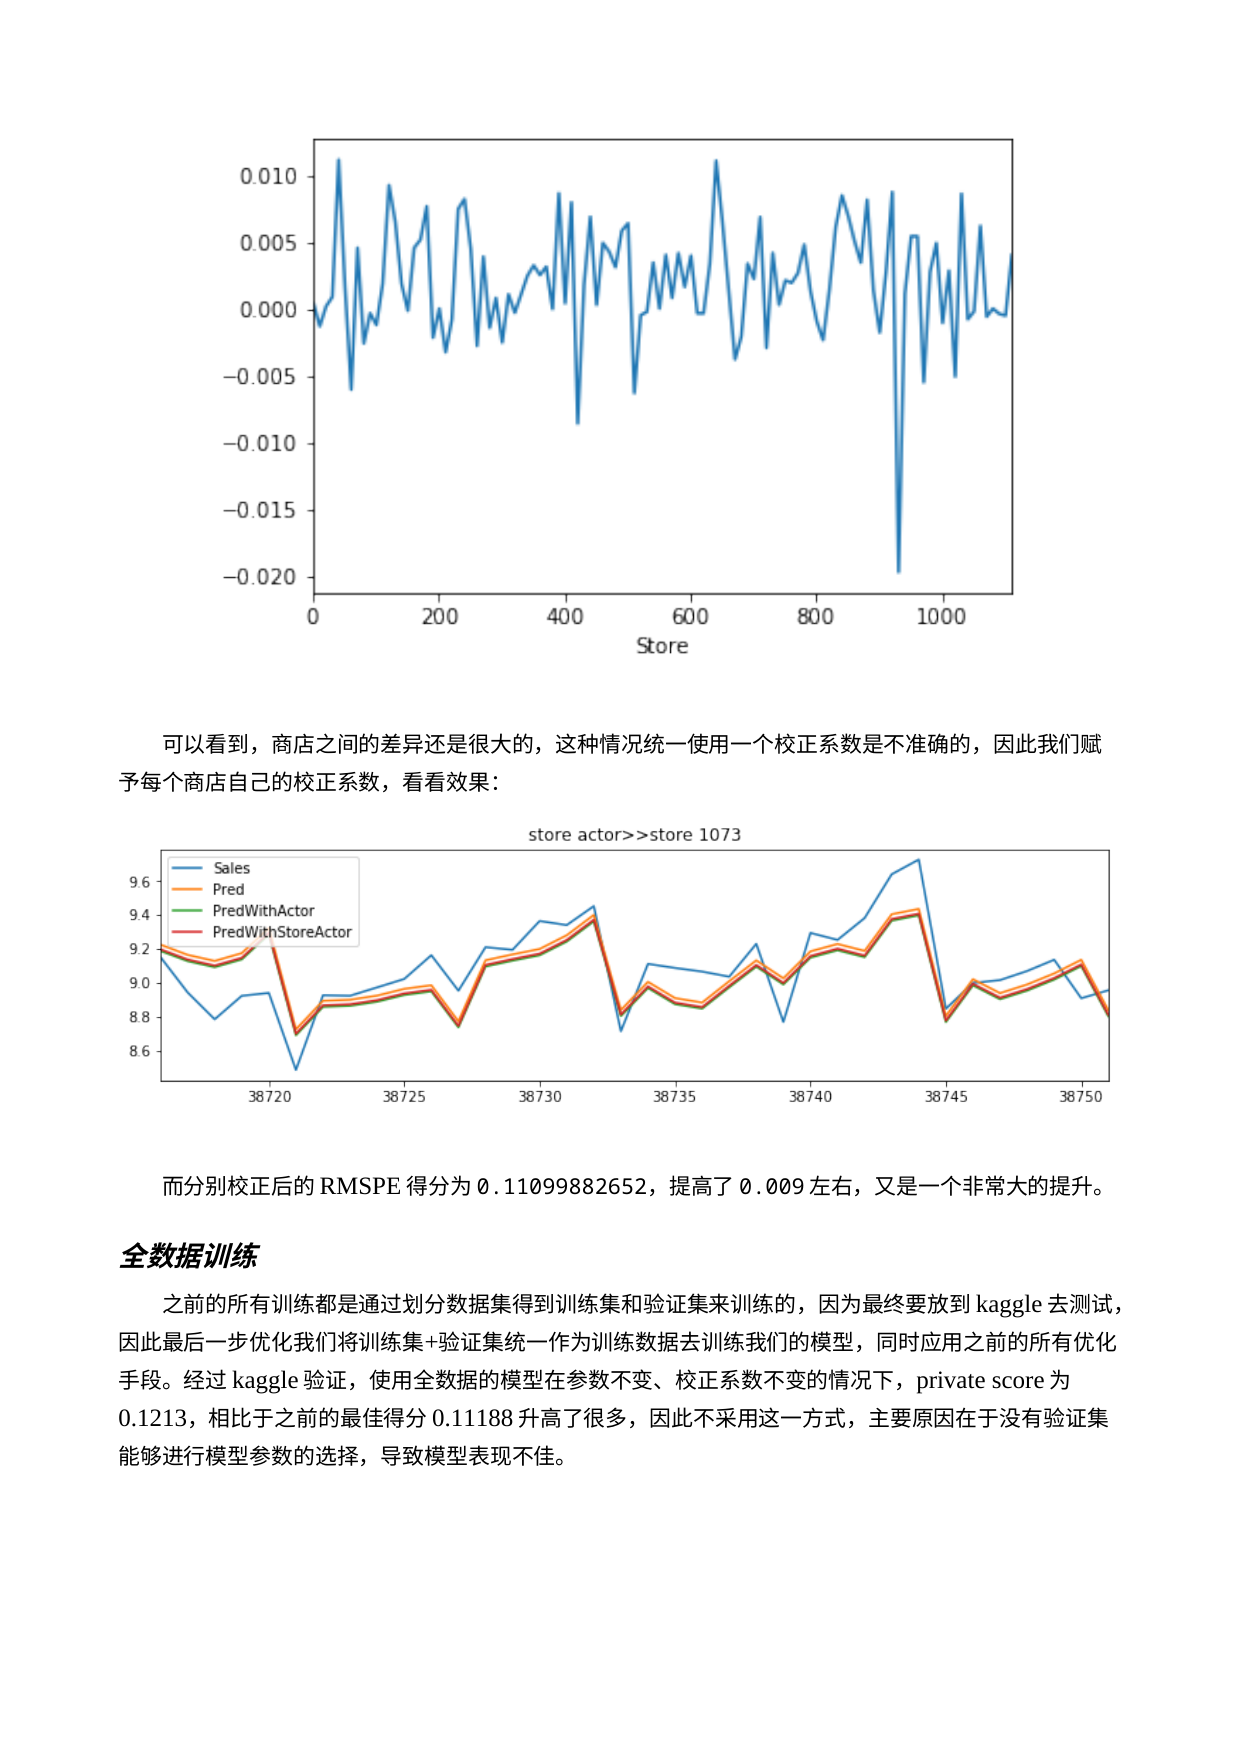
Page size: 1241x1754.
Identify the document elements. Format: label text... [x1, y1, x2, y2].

picture [118, 817, 1123, 1115]
text 而分别校正后的RMSPE得分为0.11099882652，提高了0.009左右，又是一个非常大的提升。 [118, 1169, 1122, 1201]
picture [207, 118, 1033, 673]
subtitle 全数据训练 [118, 1234, 1122, 1274]
text 之前的所有训练都是通过划分数据集得到训练集和验证集来训练的，因为最终要放到kaggle去测试，因此最后一步优化我们将训练集+验证集统一作为训练数据去训练我们的模型，同时应用之前的所有优化手段。经过kaggle验证，使用全数据的模型在参数不变、校正系数不变的情况下，private score为0.1213，相比于之前的最佳得分0.11188升高了很多，因此不采用这一方式，主要原因在于没有验证集能够进行模型参数的选择，导致模型表现不佳。 [118, 1287, 1122, 1470]
text 可以看到，商店之间的差异还是很大的，这种情况统一使用一个校正系数是不准确的，因此我们赋予每个商店自己的校正系数，看看效果： [118, 727, 1122, 797]
